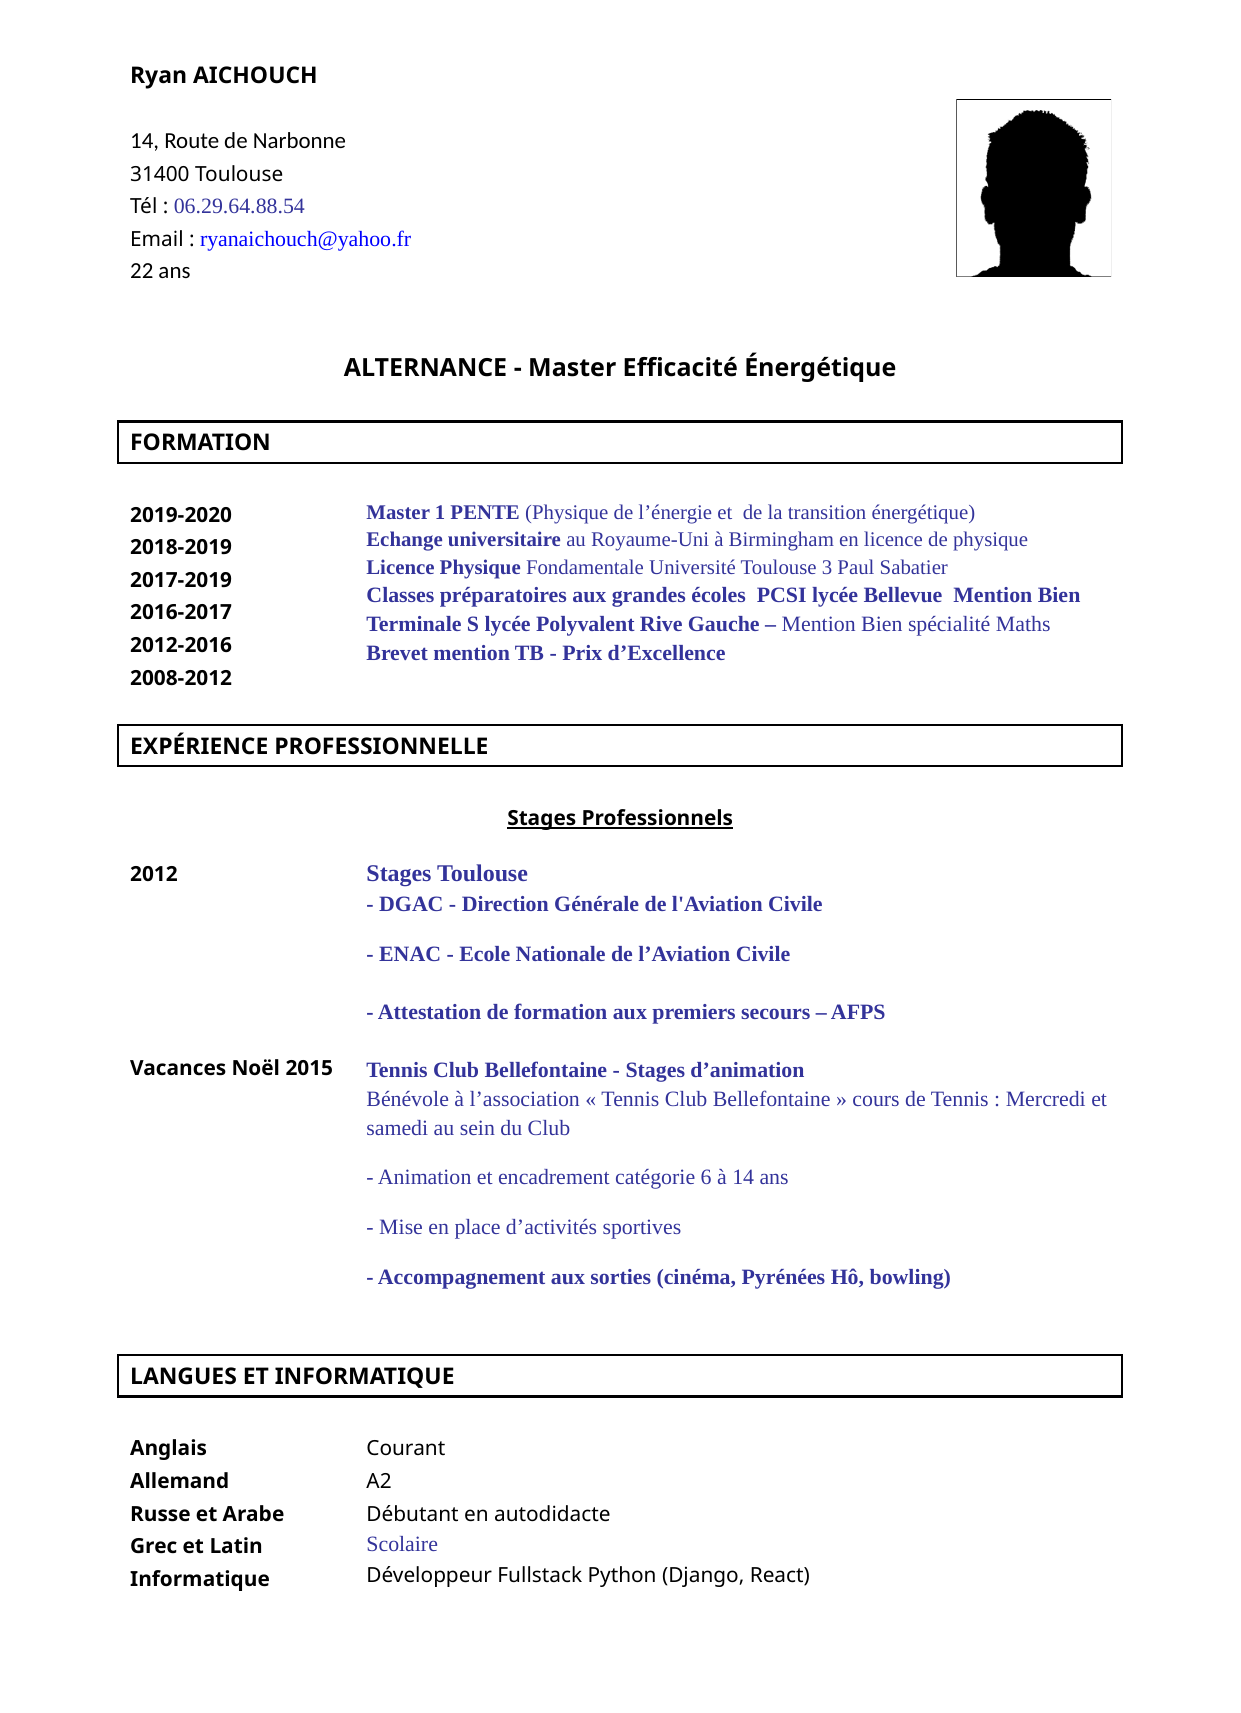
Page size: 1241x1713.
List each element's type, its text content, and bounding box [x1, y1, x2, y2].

table_header [425, 59, 1122, 317]
table_header Courant A2 Débutant en autodidacte Scolaire Développeur Fullstack Python (Django, React) [354, 1434, 1122, 1621]
text Stages Professionnels [118, 803, 1122, 832]
table_header Anglais Allemand Russe et Arabe Grec et Latin Informatique [118, 1434, 354, 1621]
picture [956, 99, 1112, 277]
table_header 2012 Vacances Noël 2015 [118, 836, 354, 1289]
table_header Ryan AICHOUCH 14, Route de Narbonne 31400 Toulouse Tél : 06.29.64.88.54 Email : ryanaichouch@yahoo.fr 22 ans [118, 59, 425, 317]
table_header EXPÉRIENCE PROFESSIONNELLE [119, 726, 1121, 765]
table_header Master 1 PENTE (Physique de l’énergie et de la transition énergétique) Echange universitaire au Royaume-Uni à Birmingham en licence de physique Licence Physique Fondamentale Université Toulouse 3 Paul Sabatier Classes préparatoires aux grandes écoles PCSI lycée Bellevue Mention Bien Terminale S lycée Polyvalent Rive Gauche – Mention Bien spécialité Maths Brevet mention TB - Prix d’Excellence [354, 500, 1122, 691]
table_header FORMATION [119, 423, 1121, 462]
table_header Stages Toulouse - DGAC - Direction Générale de l'Aviation Civile - ENAC - Ecole Nationale de l’Aviation Civile - Attestation de formation aux premiers secours – AFPS Tennis Club Bellefontaine - Stages d’animation Bénévole à l’association « Tennis Club Bellefontaine » cours de Tennis : Mercredi et samedi au sein du Club - Animation et encadrement catégorie 6 à 14 ans - Mise en place d’activités sportives - Accompagnement aux sorties (cinéma, Pyrénées Hô, bowling) [354, 836, 1122, 1289]
table_header 2019-2020 2018-2019 2017-2019 2016-2017 2012-2016 2008-2012 [118, 500, 354, 691]
table_header LANGUES ET INFORMATIQUE [119, 1356, 1121, 1395]
text ALTERNANCE - Master Efficacité Énergétique [118, 350, 1122, 416]
